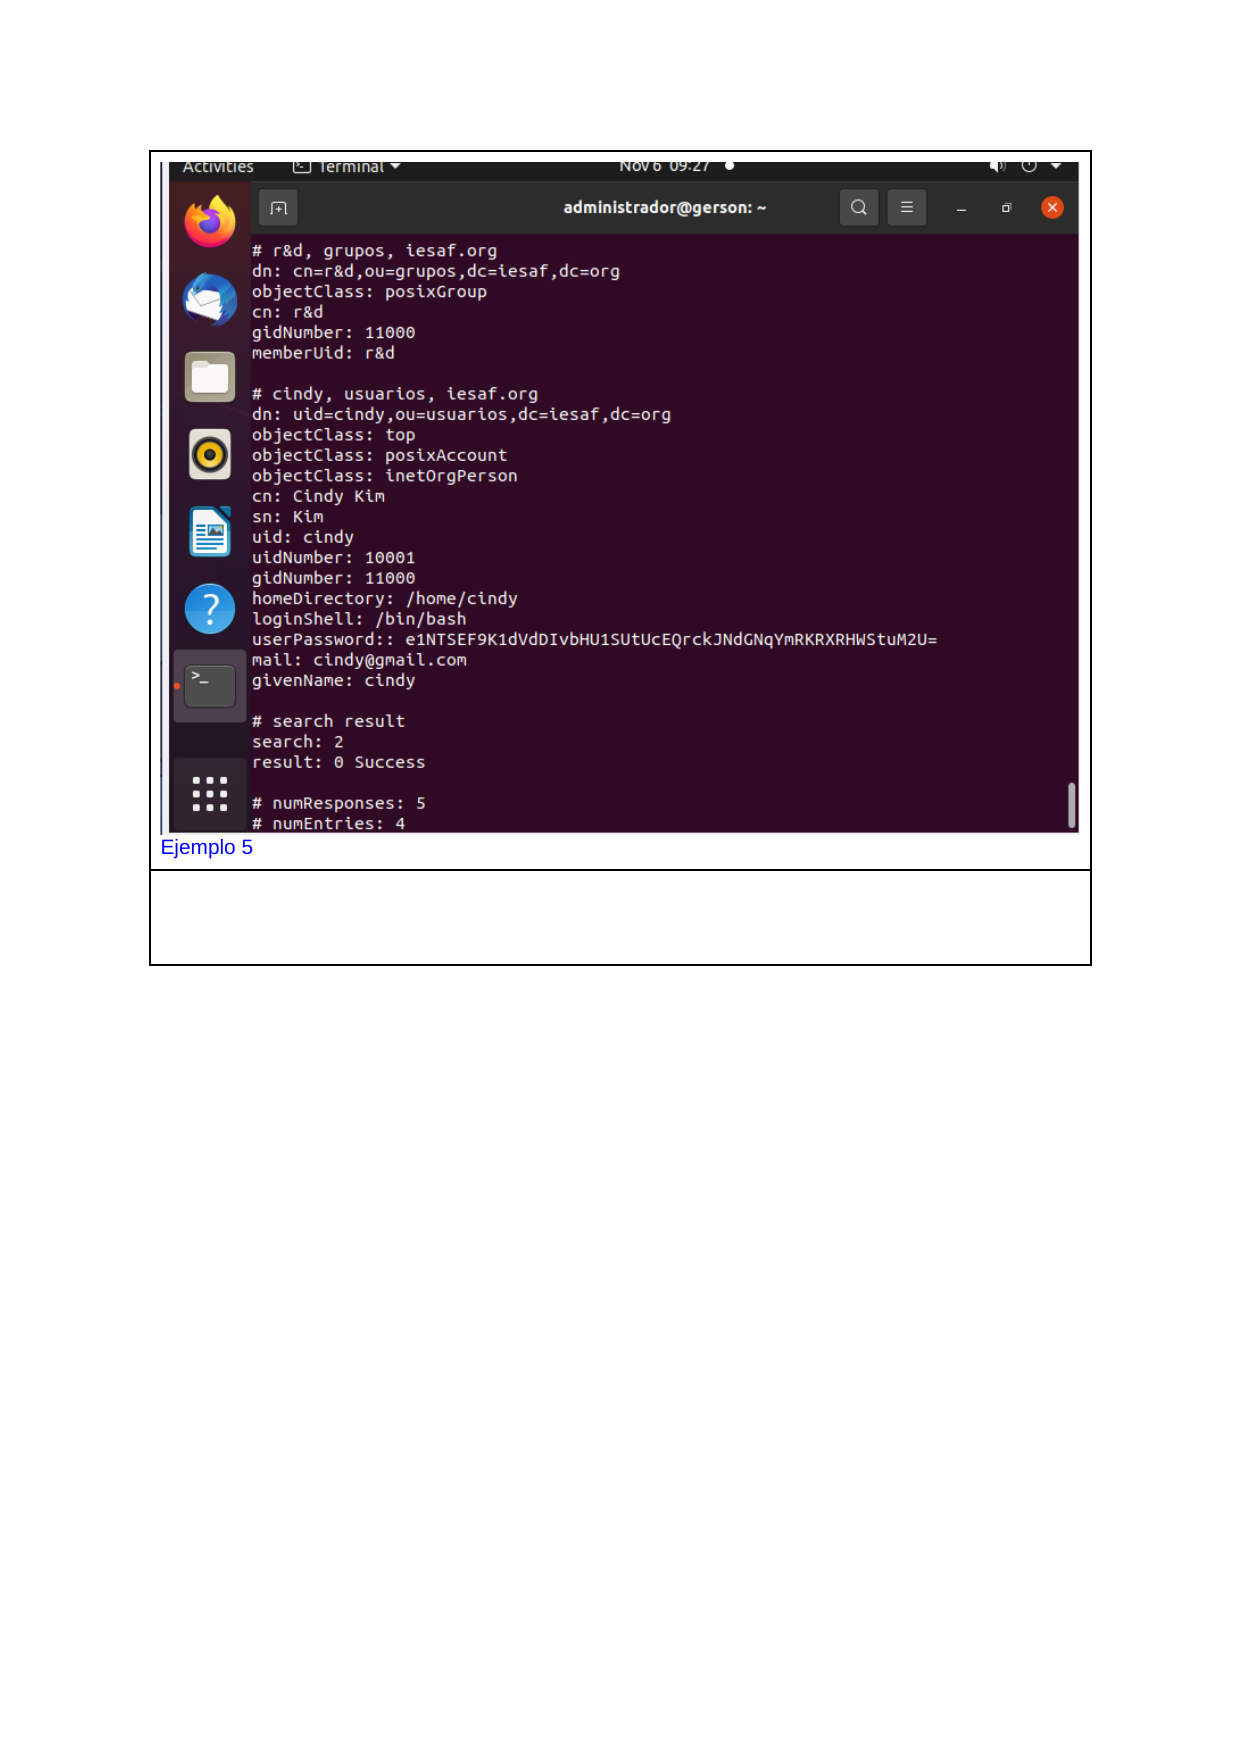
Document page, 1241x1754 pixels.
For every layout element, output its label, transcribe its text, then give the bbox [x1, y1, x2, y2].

picture [160, 162, 1080, 835]
table_cell Ejemplo 5 [151, 152, 1090, 869]
table_cell [151, 871, 1090, 964]
